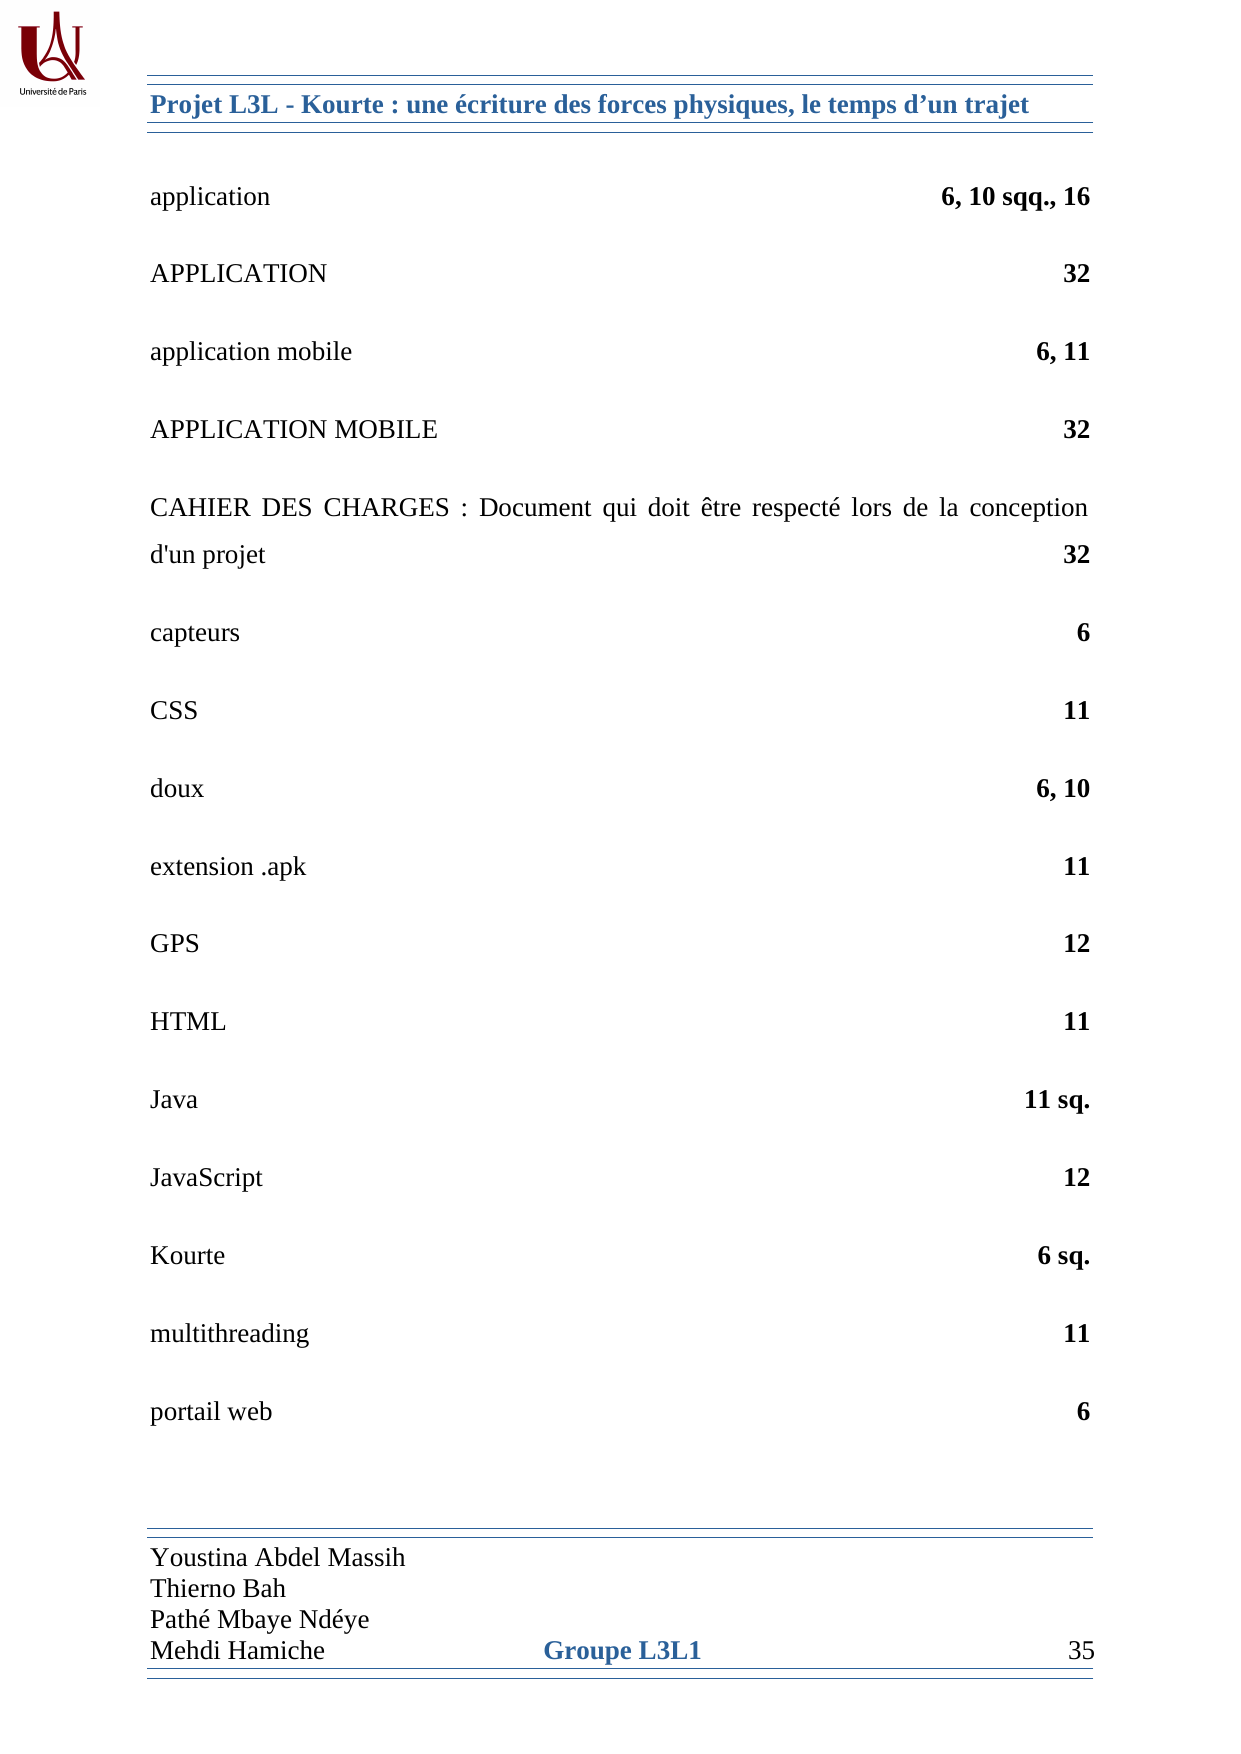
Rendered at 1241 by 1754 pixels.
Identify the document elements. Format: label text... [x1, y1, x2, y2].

text GPS 12 [150, 927, 1090, 959]
text Kourte 6 sq. [150, 1239, 1090, 1270]
text JavaScript 12 [150, 1161, 1090, 1192]
text portail web 6 [150, 1395, 1090, 1426]
text CAHIER DES CHARGES : Document qui doit être respecté lors de la conception d'un projet 32 [150, 491, 1090, 569]
text HTML 11 [150, 1005, 1090, 1037]
text application mobile 6, 11 [150, 335, 1090, 367]
picture [0, 0, 101, 107]
text Java 11 sq. [150, 1083, 1090, 1114]
text application 6, 10 sqq., 16 [150, 179, 1090, 211]
text extension .apk 11 [150, 849, 1090, 881]
text multithreading 11 [150, 1317, 1090, 1348]
text APPLICATION 32 [150, 257, 1090, 289]
text CSS 11 [150, 694, 1090, 725]
text APPLICATION MOBILE 32 [150, 413, 1090, 444]
text doux 6, 10 [150, 772, 1090, 803]
text capteurs 6 [150, 616, 1090, 647]
